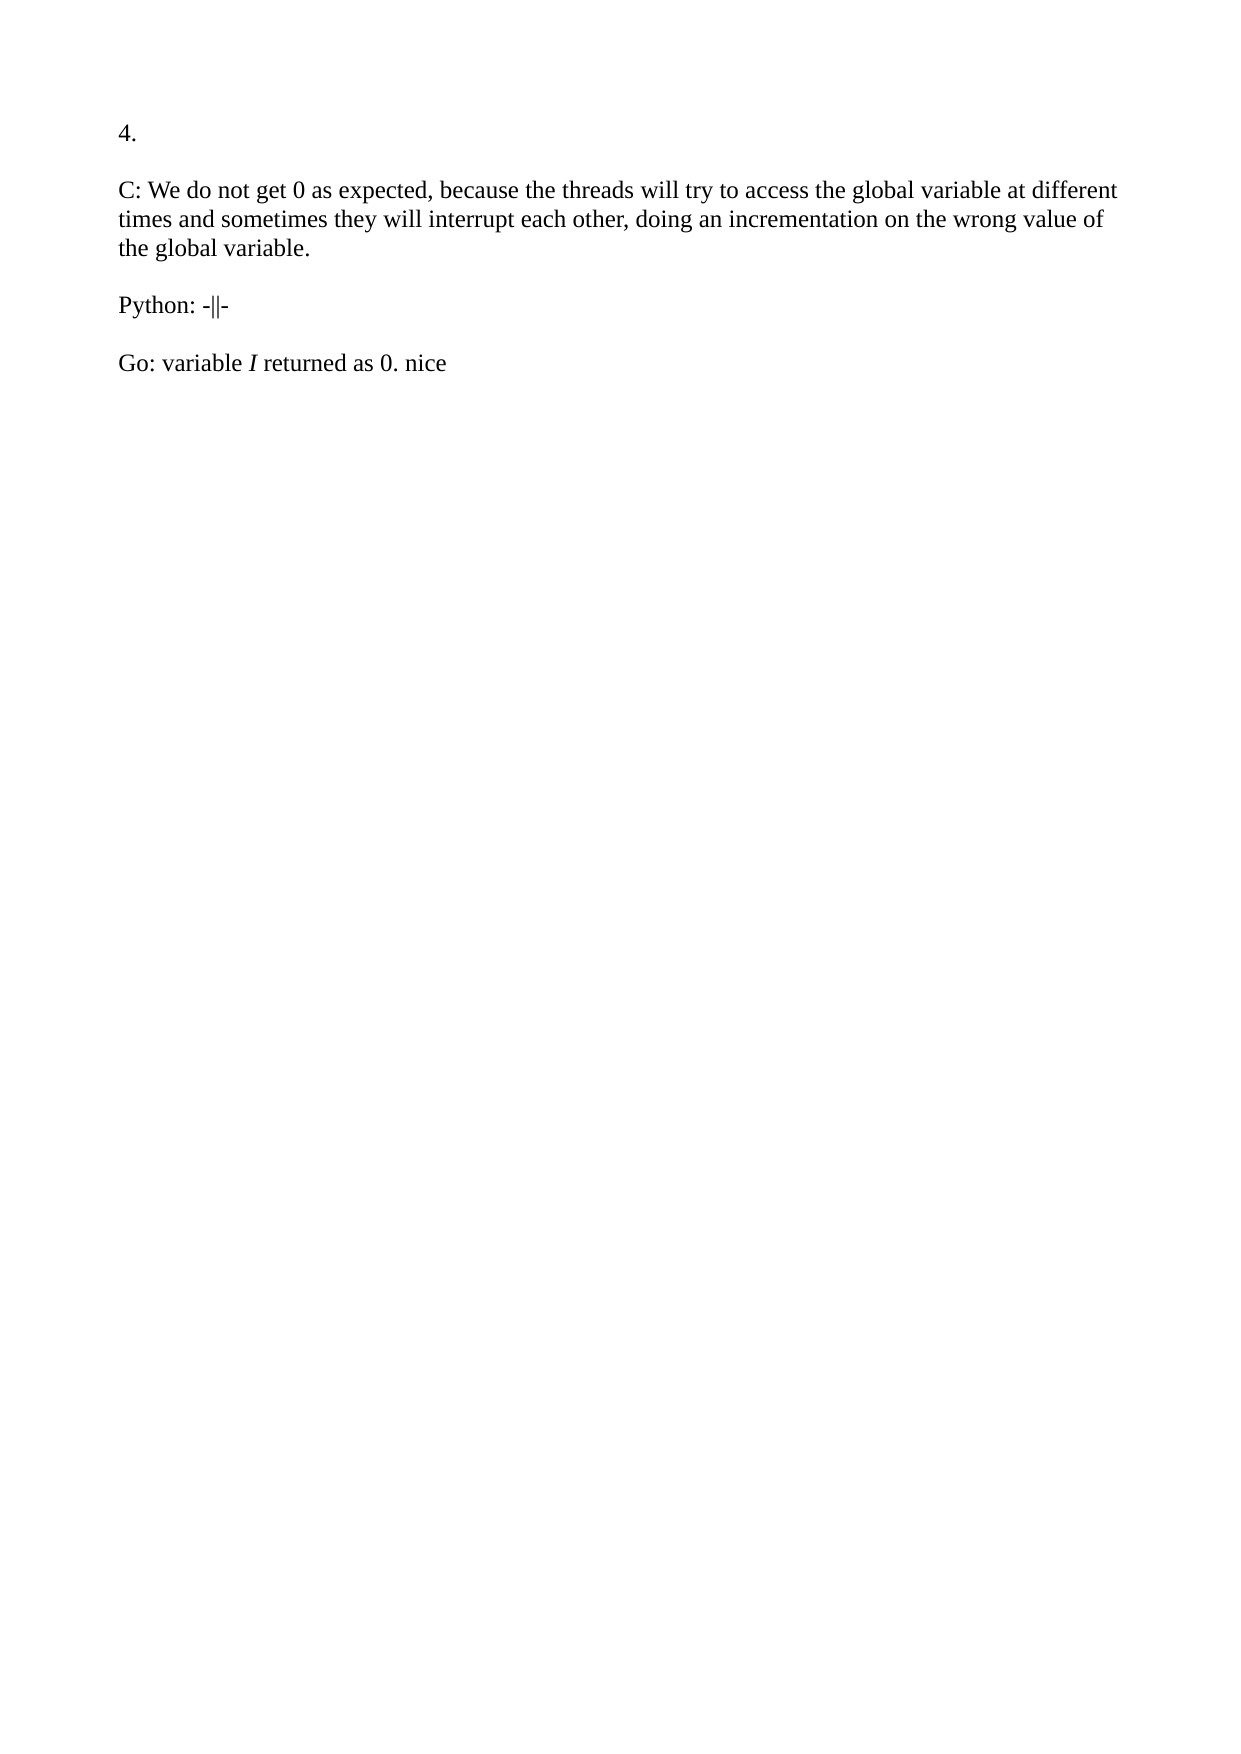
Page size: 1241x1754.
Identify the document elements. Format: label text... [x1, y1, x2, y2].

text C: We do not get 0 as expected, because the threads will try to access the global variable at different times and sometimes they will interrupt each other, doing an incrementation on the wrong value of the global variable. [118, 176, 1122, 262]
text Go: variable I returned as 0. nice [118, 348, 1122, 377]
text Python: -||- [118, 291, 1122, 319]
text 4. [118, 118, 1122, 147]
